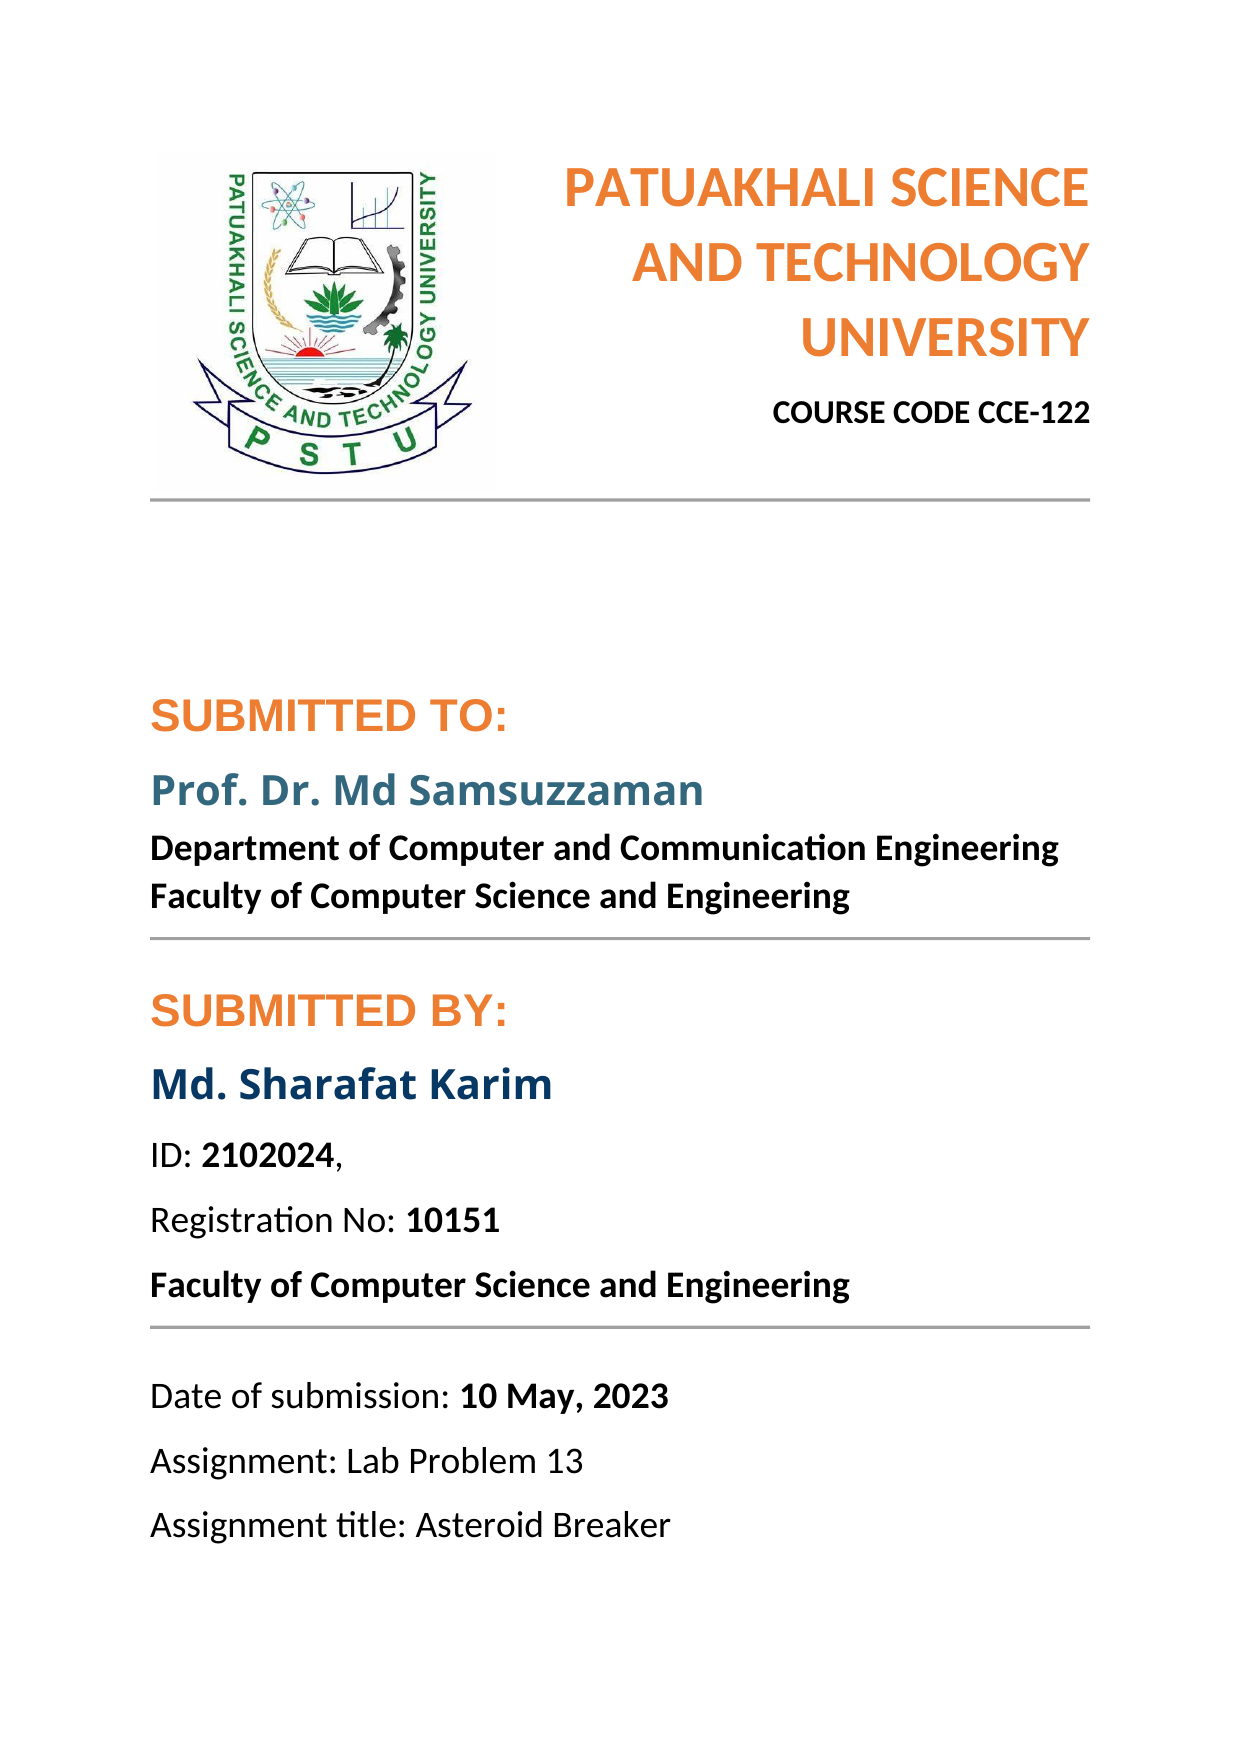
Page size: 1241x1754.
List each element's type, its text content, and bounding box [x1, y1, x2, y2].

subtitle Department of Computer and Communication Engineering [150, 824, 1090, 870]
picture [154, 152, 496, 493]
text COURSE CODE CCE-122 [496, 391, 1090, 432]
text Assignment: Lab Problem 13 [150, 1437, 1090, 1482]
text SUBMITTED TO: [150, 688, 1090, 741]
text Date of submission: 10 May, 2023 [150, 1372, 1090, 1418]
text Faculty of Computer Science and Engineering [150, 872, 1090, 918]
text Faculty of Computer Science and Engineering [150, 1261, 1090, 1307]
text SUBMITTED BY: [150, 983, 1090, 1036]
text Assignment title: Asteroid Breaker [150, 1501, 1090, 1547]
text Registration No: 10151 [150, 1196, 1090, 1242]
text PATUAKHALI SCIENCE AND TECHNOLOGY UNIVERSITY [150, 150, 1090, 371]
text Md. Sharafat Karim [150, 1055, 1090, 1112]
subtitle Prof. Dr. Md Samsuzzaman [150, 760, 1090, 817]
text ID: 2102024, [150, 1131, 1090, 1177]
